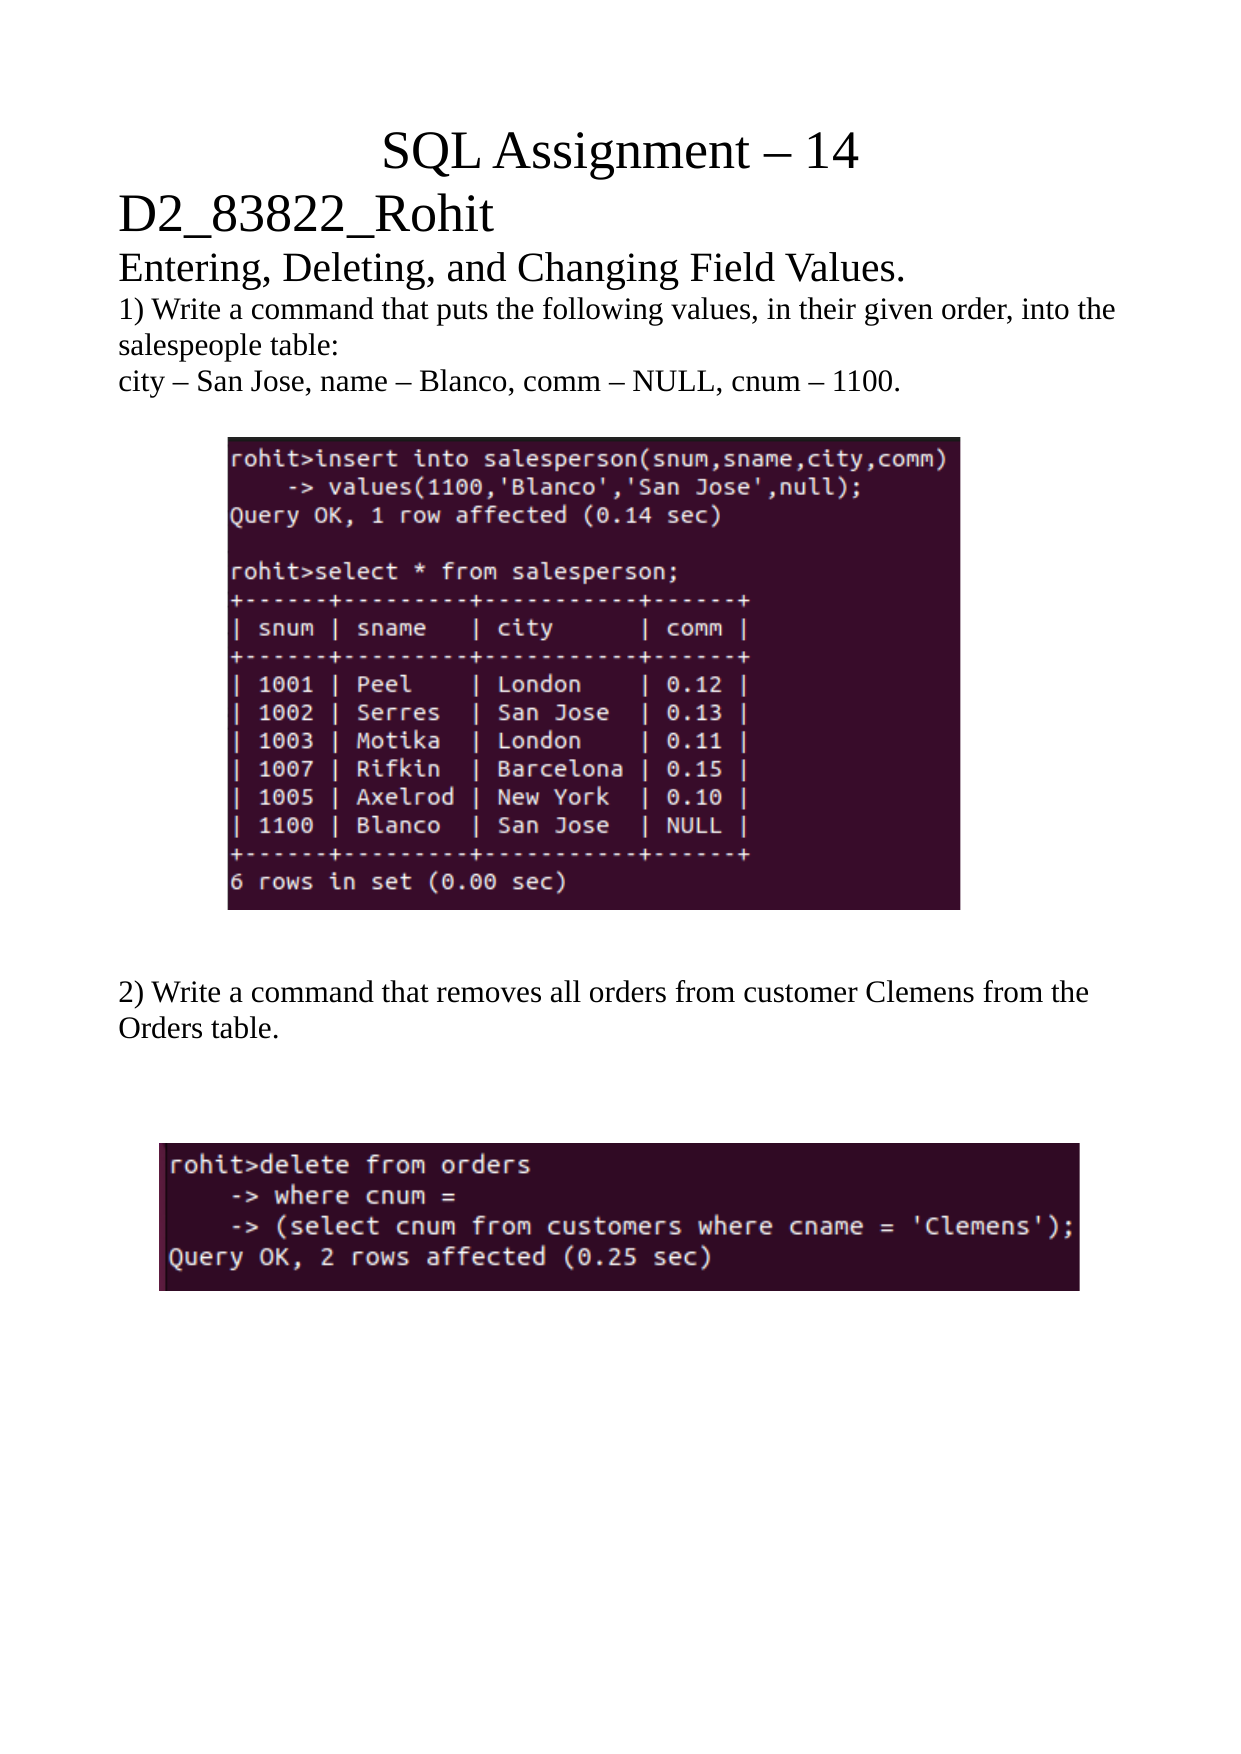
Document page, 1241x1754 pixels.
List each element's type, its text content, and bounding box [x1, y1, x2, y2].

text Entering, Deleting, and Changing Field Values. [118, 243, 1122, 291]
text D2_83822_Rohit [118, 180, 1122, 243]
text 1) Write a command that puts the following values, in their given order, into the salespeople table: [118, 291, 1122, 362]
text SQL Assignment – 14 [118, 118, 1122, 180]
text city – San Jose, name – Blanco, comm – NULL, cnum – 1100. [118, 362, 1122, 398]
picture [159, 1143, 1080, 1291]
text 2) Write a command that removes all orders from customer Clemens from the Orders table. [118, 973, 1122, 1045]
picture [227, 437, 961, 910]
